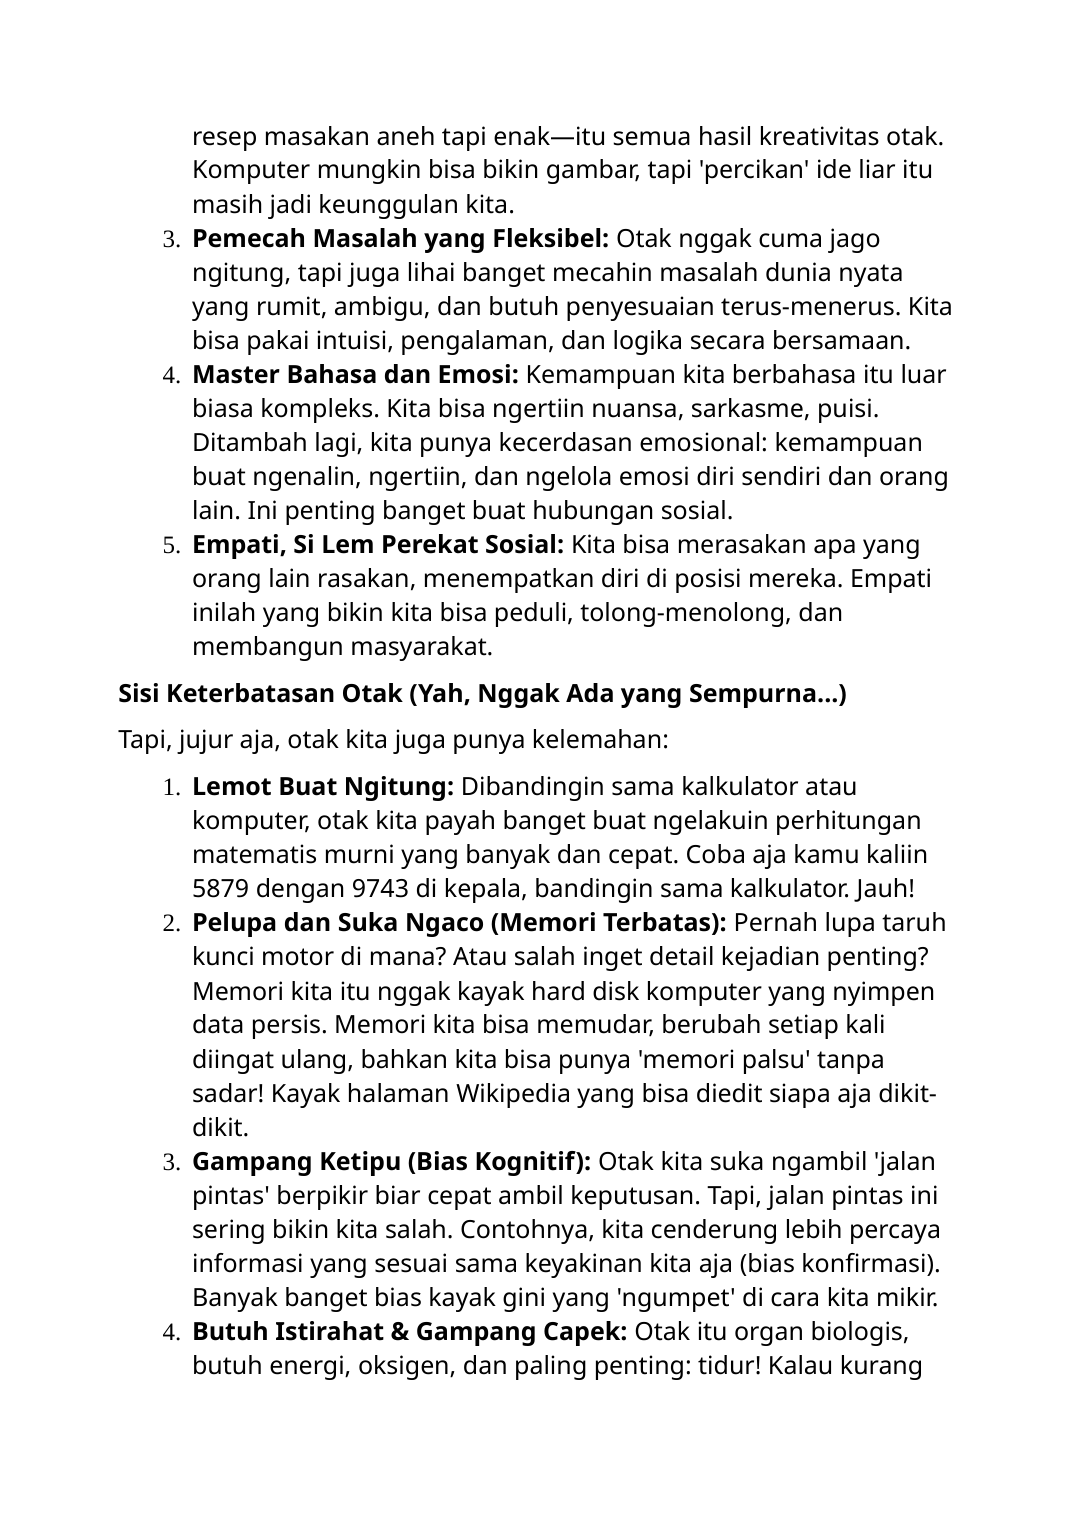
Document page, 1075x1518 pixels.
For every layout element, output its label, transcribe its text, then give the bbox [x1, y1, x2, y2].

list Gampang Ketipu (Bias Kognitif): Otak kita suka ngambil 'jalan pintas' berpikir biar cepat ambil keputusan. Tapi, jalan pintas ini sering bikin kita salah. Contohnya, kita cenderung lebih percaya informasi yang sesuai sama keyakinan kita aja (bias konfirmasi). Banyak banget bias kayak gini yang 'ngumpet' di cara kita mikir. [162, 1143, 957, 1314]
text Sisi Keterbatasan Otak (Yah, Nggak Ada yang Sempurna...) [118, 676, 957, 710]
text Tapi, jujur aja, otak kita juga punya kelemahan: [118, 722, 957, 756]
list Pelupa dan Suka Ngaco (Memori Terbatas): Pernah lupa taruh kunci motor di mana? Atau salah inget detail kejadian penting? Memori kita itu nggak kayak hard disk komputer yang nyimpen data persis. Memori kita bisa memudar, berubah setiap kali diingat ulang, bahkan kita bisa punya 'memori palsu' tanpa sadar! Kayak halaman Wikipedia yang bisa diedit siapa aja dikit-dikit. [162, 905, 957, 1143]
list Lemot Buat Ngitung: Dibandingin sama kalkulator atau komputer, otak kita payah banget buat ngelakuin perhitungan matematis murni yang banyak dan cepat. Coba aja kamu kaliin 5879 dengan 9743 di kepala, bandingin sama kalkulator. Jauh! [162, 769, 957, 905]
list Master Bahasa dan Emosi: Kemampuan kita berbahasa itu luar biasa kompleks. Kita bisa ngertiin nuansa, sarkasme, puisi. Ditambah lagi, kita punya kecerdasan emosional: kemampuan buat ngenalin, ngertiin, dan ngelola emosi diri sendiri dan orang lain. Ini penting banget buat hubungan sosial. [162, 357, 957, 527]
list Pemecah Masalah yang Fleksibel: Otak nggak cuma jago ngitung, tapi juga lihai banget mecahin masalah dunia nyata yang rumit, ambigu, dan butuh penyesuaian terus-menerus. Kita bisa pakai intuisi, pengalaman, dan logika secara bersamaan. [162, 220, 957, 357]
list resep masakan aneh tapi enak—itu semua hasil kreativitas otak. Komputer mungkin bisa bikin gambar, tapi 'percikan' ide liar itu masih jadi keunggulan kita. [162, 118, 957, 220]
list Butuh Istirahat & Gampang Capek: Otak itu organ biologis, butuh energi, oksigen, dan paling penting: tidur! Kalau kurang [162, 1314, 957, 1382]
list Empati, Si Lem Perekat Sosial: Kita bisa merasakan apa yang orang lain rasakan, menempatkan diri di posisi mereka. Empati inilah yang bikin kita bisa peduli, tolong-menolong, dan membangun masyarakat. [162, 527, 957, 663]
